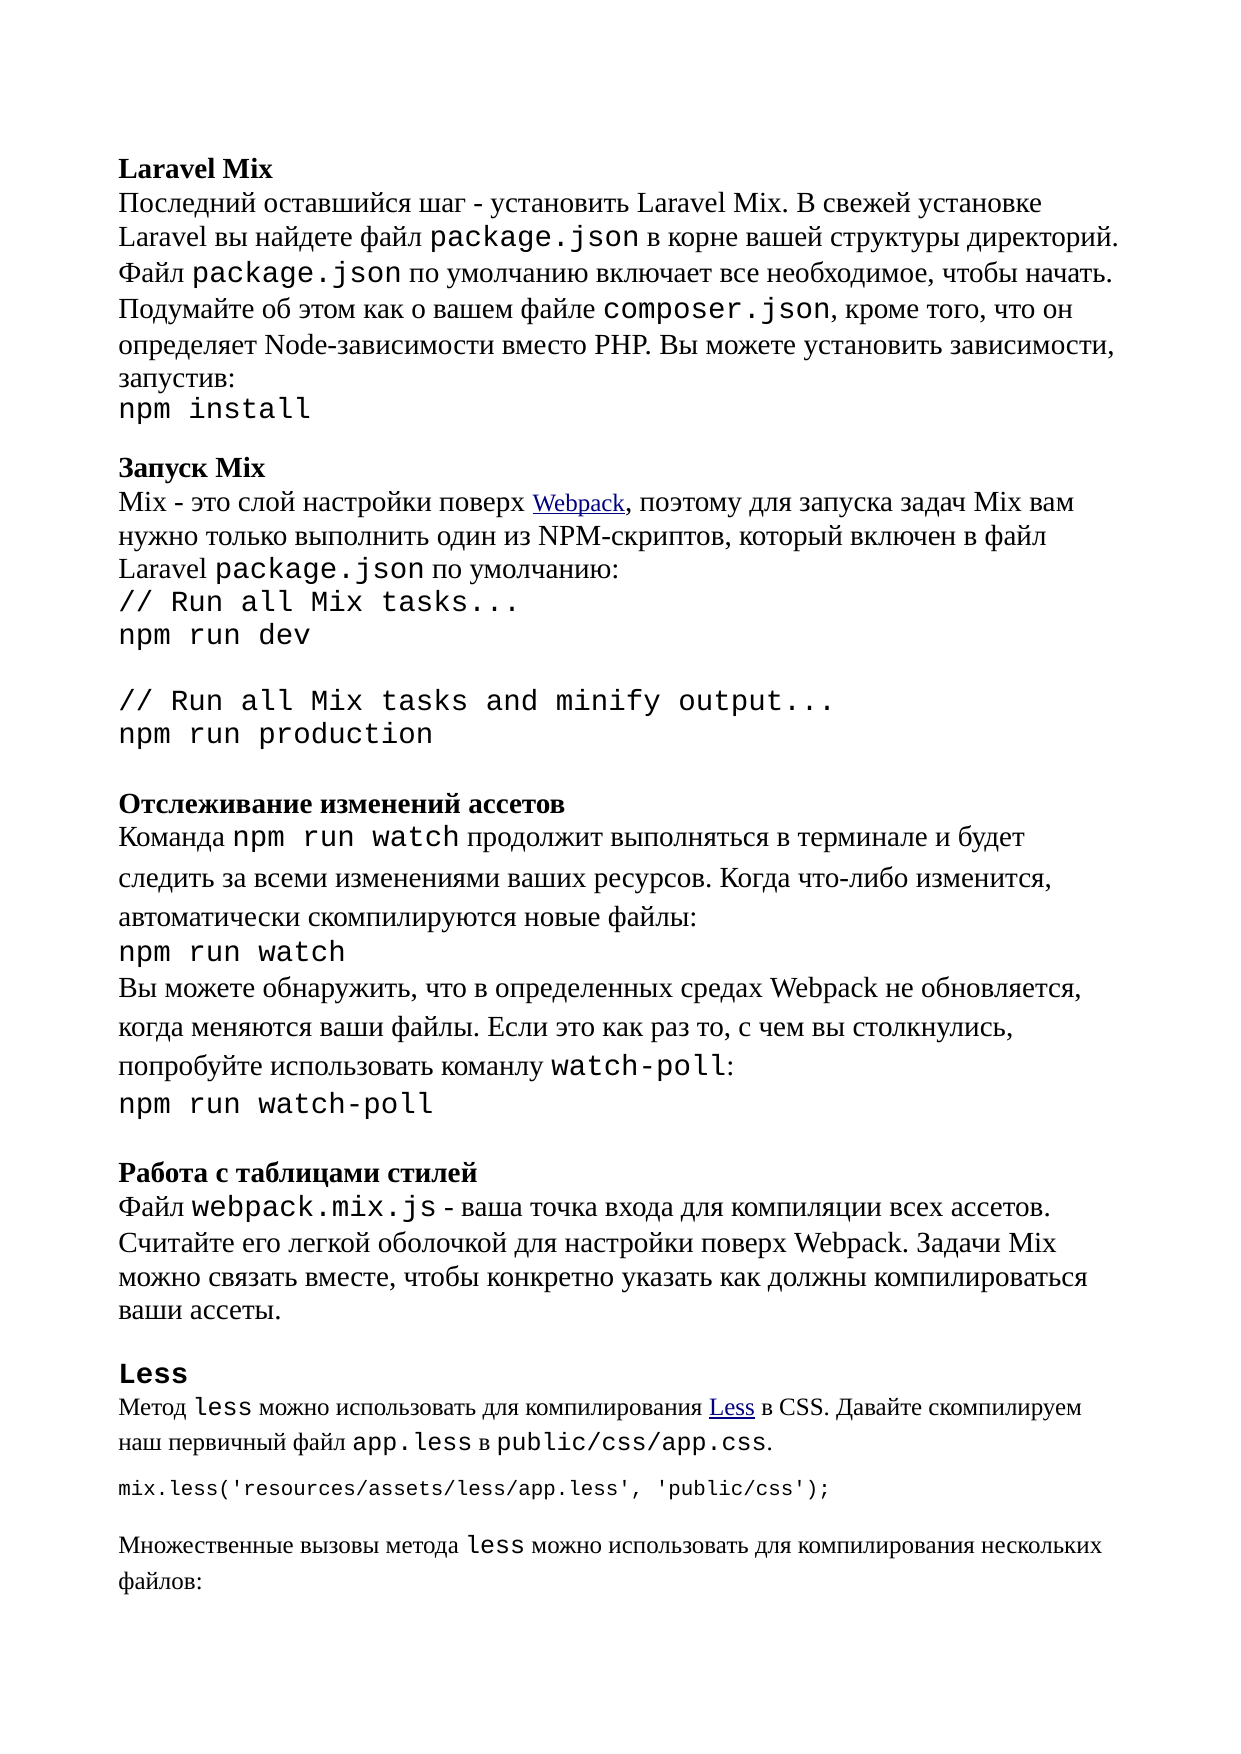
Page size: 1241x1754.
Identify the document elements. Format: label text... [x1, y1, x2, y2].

text Вы можете обнаружить, что в определенных средах Webpack не обновляется, когда меняются ваши файлы. Если это как раз то, с чем вы столкнулись, попробуйте использовать команлу watch-poll: [118, 971, 1122, 1084]
text Команда npm run watch продолжит выполняться в терминале и будет следить за всеми изменениями ваших ресурсов. Когда что-либо изменится, автоматически скомпилируются новые файлы: [118, 819, 1122, 933]
text Последний оставшийся шаг - установить Laravel Mix. В свежей установке Laravel вы найдете файл package.json в корне вашей структуры директорий. Файл package.json по умолчанию включает все необходимое, чтобы начать. Подумайте об этом как о вашем файле composer.json, кроме того, что он определяет Node-зависимости вместо PHP. Вы можете установить зависимости, запустив: [118, 185, 1122, 394]
text // Run all Mix tasks and minify output... [118, 686, 1122, 719]
subtitle Работа с таблицами стилей [118, 1156, 1122, 1189]
subtitle Отслеживание изменений ассетов [118, 786, 1122, 819]
text // Run all Mix tasks... [118, 587, 1122, 620]
text npm install [118, 394, 1122, 427]
subtitle Laravel Mix [118, 152, 1122, 185]
text Множественные вызовы метода less можно использовать для компилирования нескольких файлов: [118, 1531, 1122, 1594]
text Mix - это слой настройки поверх Webpack, поэтому для запуска задач Mix вам нужно только выполнить один из NPM-скриптов, который включен в файл Laravel package.json по умолчанию: [118, 484, 1122, 587]
text npm run production [118, 719, 1122, 752]
text npm run watch-poll [118, 1089, 1122, 1122]
text Файл webpack.mix.js - ваша точка входа для компиляции всех ассетов. Считайте его легкой оболочкой для настройки поверх Webpack. Задачи Mix можно связать вместе, чтобы конкретно указать как должны компилироваться ваши ассеты. [118, 1189, 1122, 1326]
text npm run dev [118, 620, 1122, 653]
text Метод less можно использовать для компилирования Less в CSS. Давайте скомпилируем наш первичный файл app.less в public/css/app.css. [118, 1392, 1122, 1458]
subtitle Less [118, 1359, 1122, 1392]
text mix.less('resources/assets/less/app.less', 'public/css'); [118, 1477, 1122, 1501]
subtitle Запуск Mix [118, 451, 1122, 484]
text npm run watch [118, 938, 1122, 971]
